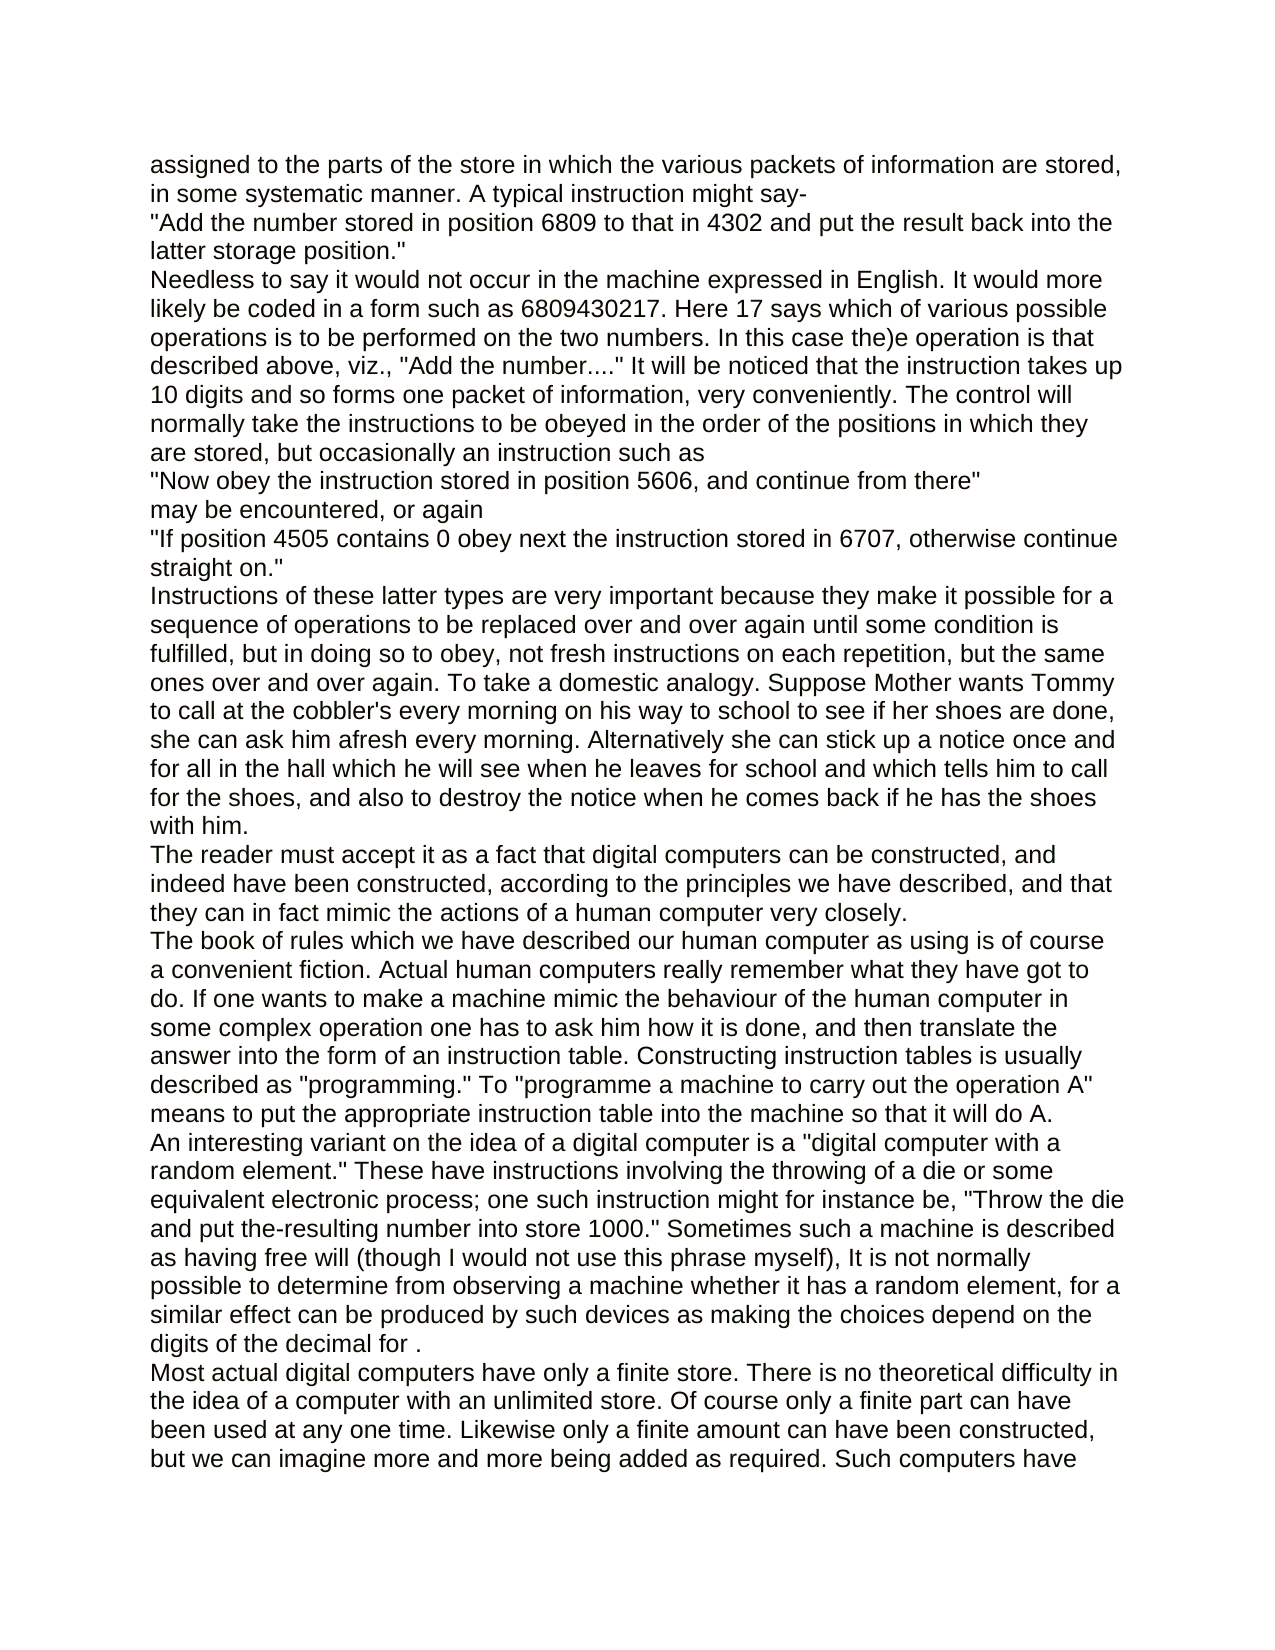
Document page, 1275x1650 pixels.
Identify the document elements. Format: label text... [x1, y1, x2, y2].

text may be encountered, or again [150, 495, 1125, 524]
text The reader must accept it as a fact that digital computers can be constructed, and indeed have been constructed, according to the principles we have described, and that they can in fact mimic the actions of a human computer very closely. [150, 840, 1125, 926]
text "If position 4505 contains 0 obey next the instruction stored in 6707, otherwise continue straight on." [150, 524, 1125, 581]
text assigned to the parts of the store in which the various packets of information are stored, in some systematic manner. A typical instruction might say- [150, 150, 1125, 207]
text An interesting variant on the idea of a digital computer is a "digital computer with a random element." These have instructions involving the throwing of a die or some equivalent electronic process; one such instruction might for instance be, "Throw the die and put the-resulting number into store 1000." Sometimes such a machine is described as having free will (though I would not use this phrase myself), It is not normally possible to determine from observing a machine whether it has a random element, for a similar effect can be produced by such devices as making the choices depend on the digits of the decimal for . [150, 1127, 1125, 1357]
text "Now obey the instruction stored in position 5606, and continue from there" [150, 466, 1125, 495]
text Instructions of these latter types are very important because they make it possible for a sequence of operations to be replaced over and over again until some condition is fulfilled, but in doing so to obey, not fresh instructions on each repetition, but the same ones over and over again. To take a domestic analogy. Suppose Mother wants Tommy to call at the cobbler's every morning on his way to school to see if her shoes are done, she can ask him afresh every morning. Alternatively she can stick up a notice once and for all in the hall which he will see when he leaves for school and which tells him to call for the shoes, and also to destroy the notice when he comes back if he has the shoes with him. [150, 581, 1125, 840]
text The book of rules which we have described our human computer as using is of course a convenient fiction. Actual human computers really remember what they have got to do. If one wants to make a machine mimic the behaviour of the human computer in some complex operation one has to ask him how it is done, and then translate the answer into the form of an instruction table. Constructing instruction tables is usually described as "programming." To "programme a machine to carry out the operation A" means to put the appropriate instruction table into the machine so that it will do A. [150, 926, 1125, 1127]
text Most actual digital computers have only a finite store. There is no theoretical difficulty in the idea of a computer with an unlimited store. Of course only a finite part can have been used at any one time. Likewise only a finite amount can have been constructed, but we can imagine more and more being added as required. Such computers have [150, 1357, 1125, 1472]
text Needless to say it would not occur in the machine expressed in English. It would more likely be coded in a form such as 6809430217. Here 17 says which of various possible operations is to be performed on the two numbers. In this case the)e operation is that described above, viz., "Add the number...." It will be noticed that the instruction takes up 10 digits and so forms one packet of information, very conveniently. The control will normally take the instructions to be obeyed in the order of the positions in which they are stored, but occasionally an instruction such as [150, 265, 1125, 466]
text "Add the number stored in position 6809 to that in 4302 and put the result back into the latter storage position." [150, 207, 1125, 265]
